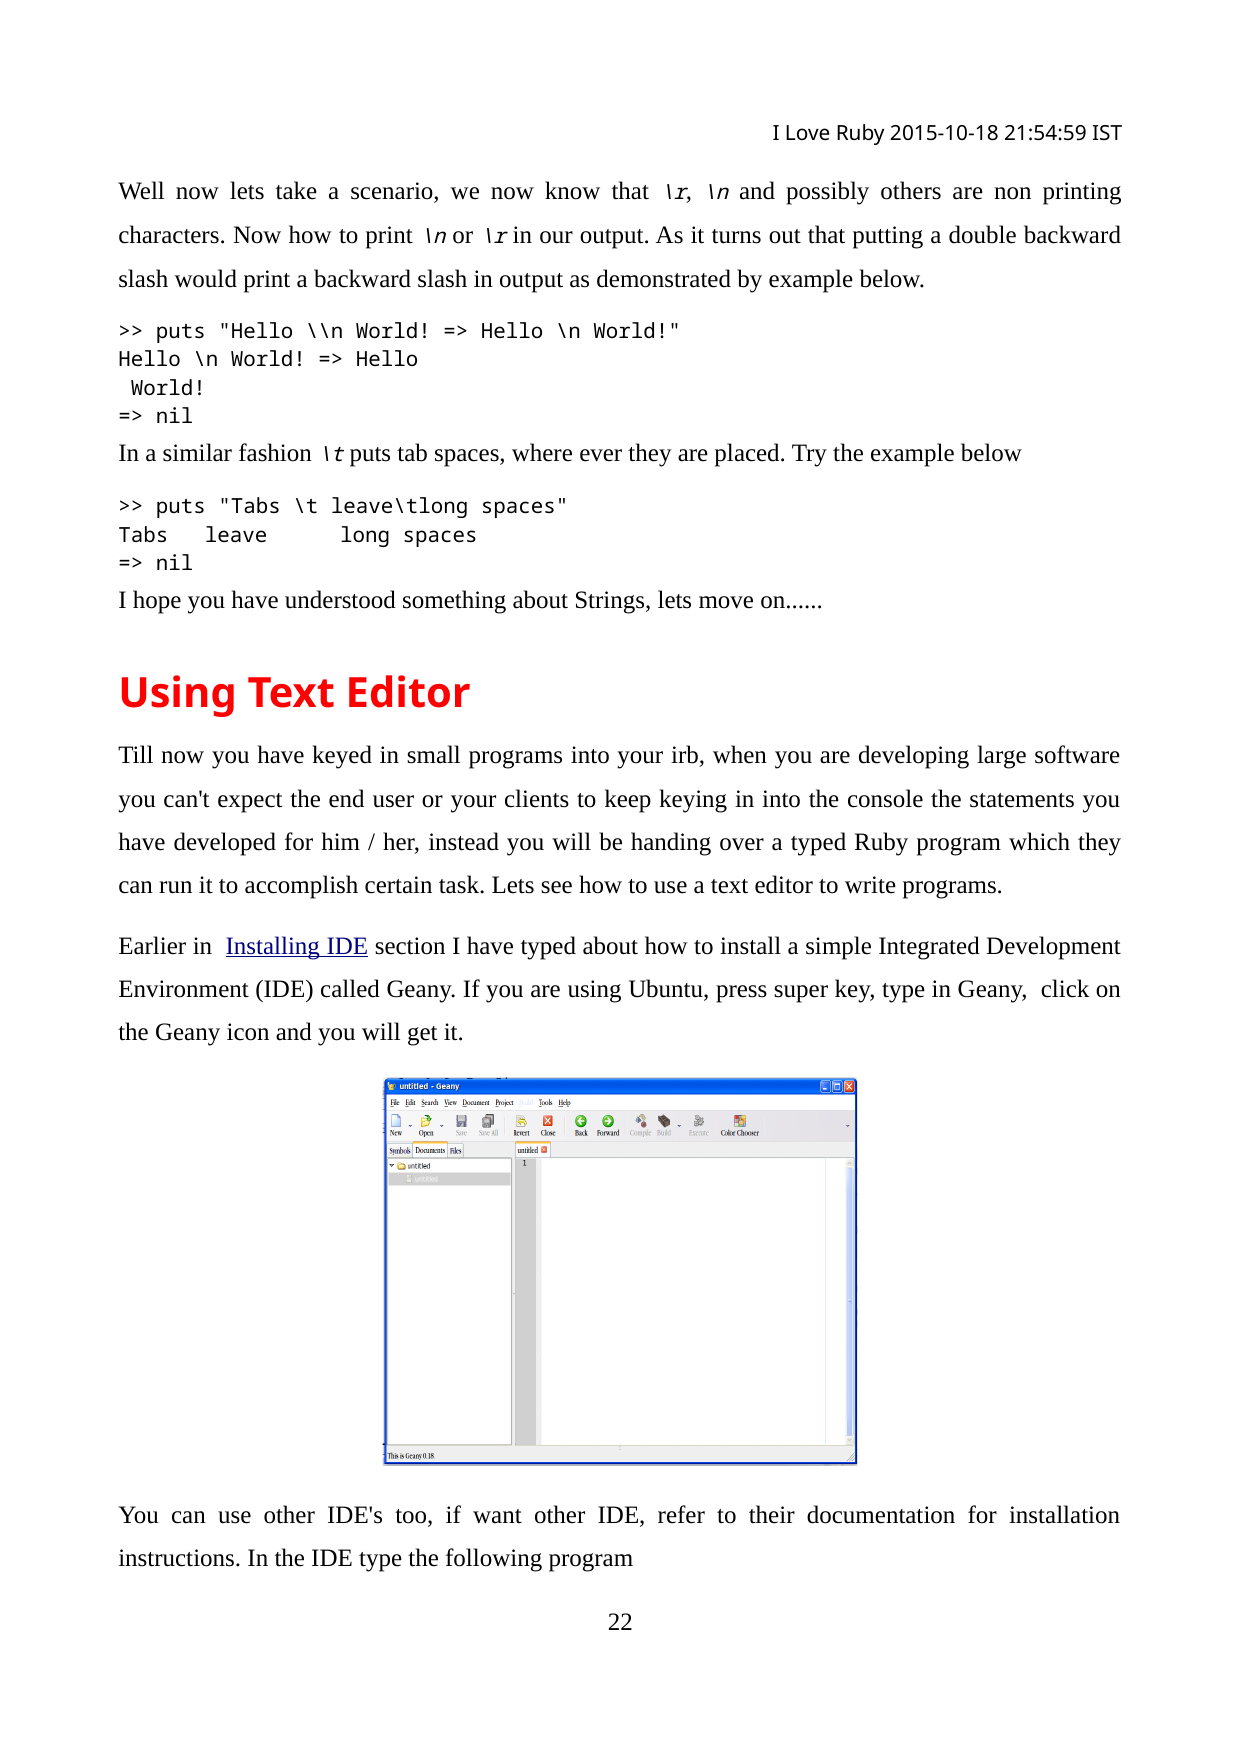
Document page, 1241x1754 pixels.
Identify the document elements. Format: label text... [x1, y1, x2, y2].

picture [382, 1077, 858, 1466]
text Well now lets take a scenario, we now know that \r, \n and possibly others are non printing characters. Now how to print \n or \r in our output. As it turns out that putting a double backward slash would print a backward slash in output as demonstrated by example below. [118, 176, 1122, 292]
text In a similar fashion \t puts tab spaces, where ever they are placed. Try the example below [118, 438, 1122, 468]
text Hello \n World! => Hello [118, 344, 1122, 373]
text You can use other IDE's too, if want other IDE, refer to their documentation for installation instructions. In the IDE type the following program [118, 1500, 1122, 1572]
text Till now you have keyed in small programs into your irb, when you are developing large software you can't expect the end user or your clients to keep keying in into the console the statements you have developed for him / her, instead you will be handing over a typed Ruby program which they can run it to accomplish certain task. Lets see how to use a text editor to write programs. [118, 741, 1122, 899]
text >> puts "Hello \\n World! => Hello \n World!" [118, 316, 1122, 344]
text => nil [118, 548, 1122, 577]
text I hope you have understood something about Strings, lets move on...... [118, 586, 1122, 614]
subtitle Using Text Editor [118, 662, 1122, 719]
text >> puts "Tabs \t leave\tlong spaces" [118, 491, 1122, 520]
text Earlier in Installing IDE section I have typed about how to install a simple Integrated Development Environment (IDE) called Geany. If you are using Ubuntu, press super key, type in Geany, click on the Geany icon and you will get it. [118, 931, 1122, 1046]
text Tabs leave long spaces [118, 520, 1122, 548]
text => nil [118, 401, 1122, 429]
text World! [118, 373, 1122, 401]
